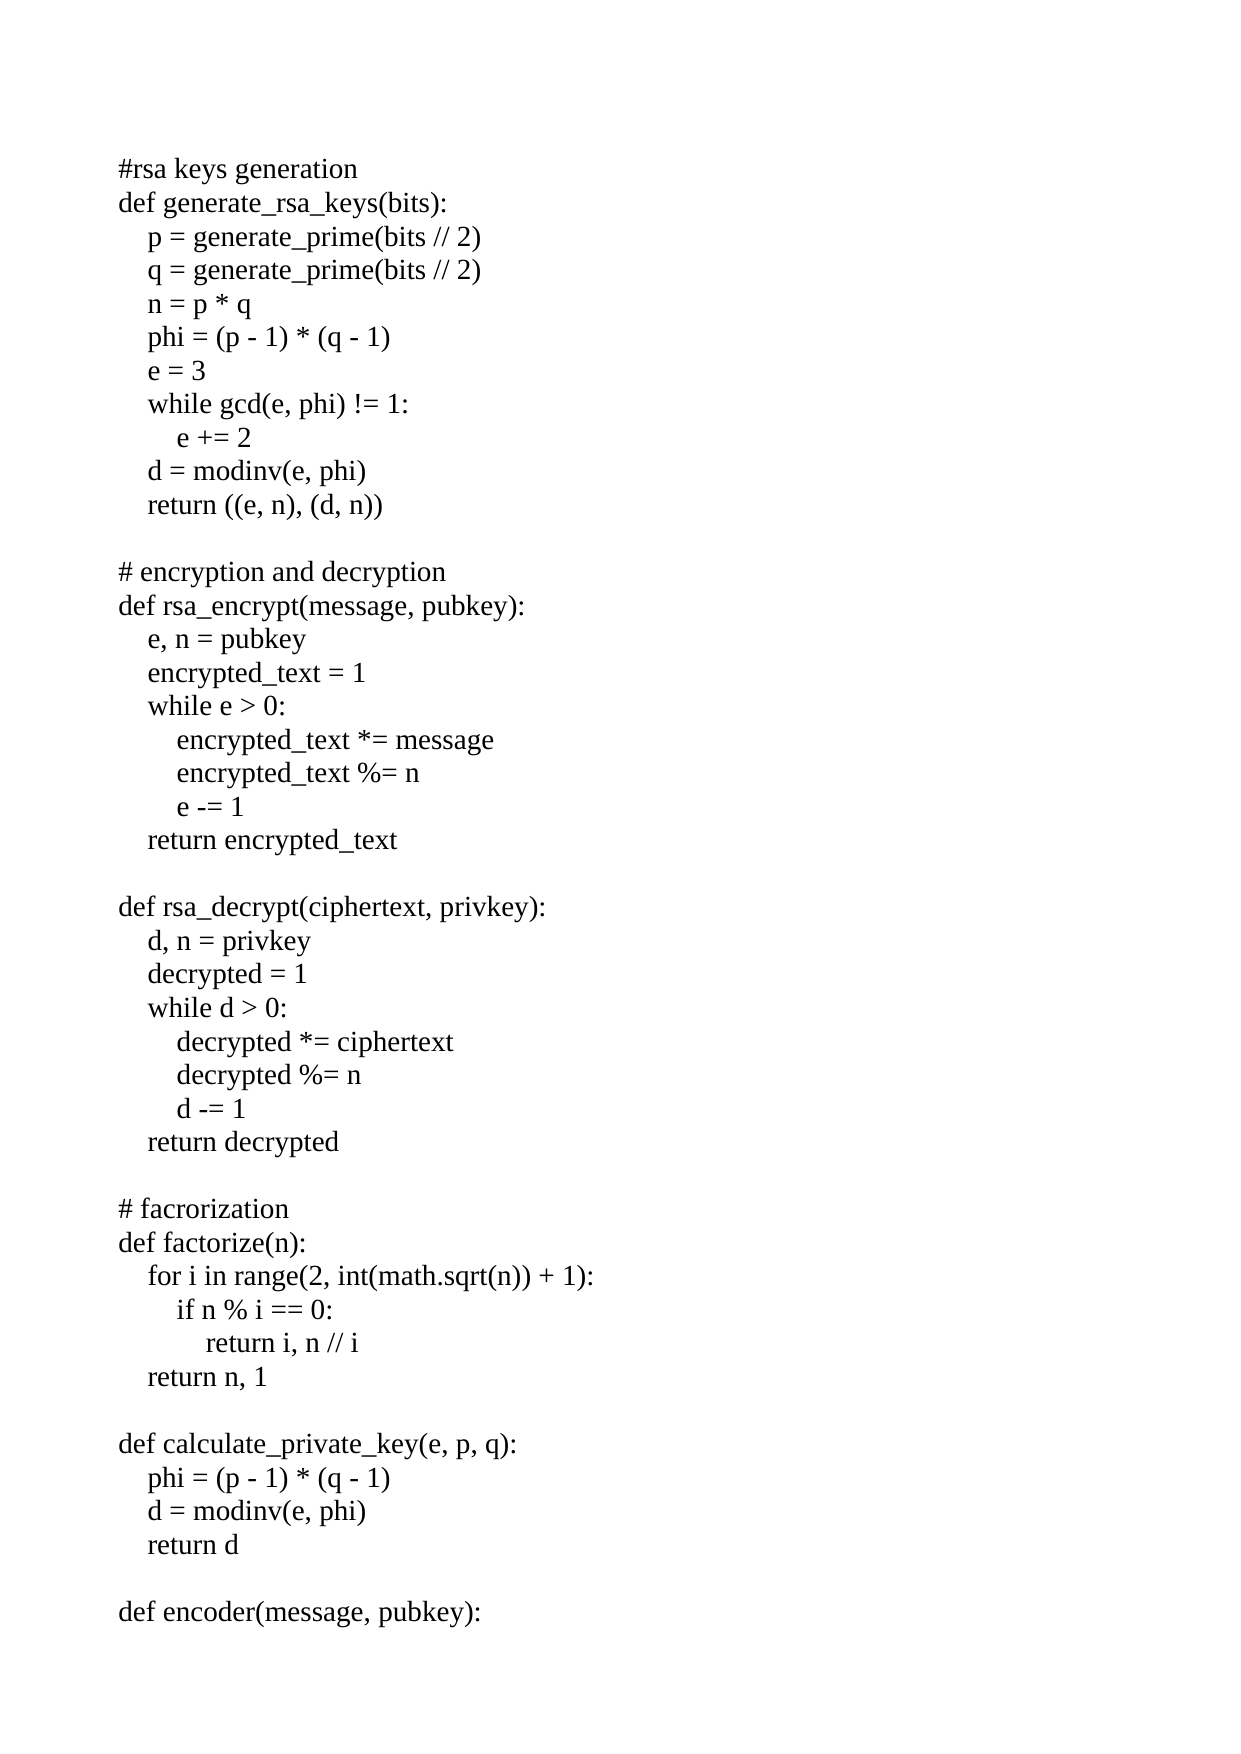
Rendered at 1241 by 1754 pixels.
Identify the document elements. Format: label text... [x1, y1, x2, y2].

text d = modinv(e, phi) [118, 453, 1122, 487]
text while e > 0: [118, 688, 1122, 722]
text n = p * q [118, 286, 1122, 319]
text encrypted_text *= message [118, 722, 1122, 755]
text return encrypted_text [118, 822, 1122, 856]
text while d > 0: [118, 990, 1122, 1024]
text return i, n // i [118, 1326, 1122, 1359]
text for i in range(2, int(math.sqrt(n)) + 1): [118, 1258, 1122, 1292]
text return ((e, n), (d, n)) [118, 487, 1122, 521]
text def factorize(n): [118, 1225, 1122, 1258]
text decrypted *= ciphertext [118, 1024, 1122, 1057]
text q = generate_prime(bits // 2) [118, 252, 1122, 286]
text while gcd(e, phi) != 1: [118, 386, 1122, 420]
text def rsa_encrypt(message, pubkey): [118, 588, 1122, 621]
text # encryption and decryption [118, 554, 1122, 588]
text if n % i == 0: [118, 1292, 1122, 1326]
text e, n = pubkey [118, 621, 1122, 655]
text phi = (p - 1) * (q - 1) [118, 1460, 1122, 1493]
text def generate_rsa_keys(bits): [118, 185, 1122, 219]
text #rsa keys generation [118, 152, 1122, 185]
text phi = (p - 1) * (q - 1) [118, 319, 1122, 353]
text decrypted = 1 [118, 957, 1122, 990]
text return decrypted [118, 1124, 1122, 1158]
text e -= 1 [118, 789, 1122, 822]
text d, n = privkey [118, 923, 1122, 957]
text e += 2 [118, 420, 1122, 453]
text e = 3 [118, 353, 1122, 386]
text def rsa_decrypt(ciphertext, privkey): [118, 889, 1122, 923]
text p = generate_prime(bits // 2) [118, 219, 1122, 252]
text encrypted_text = 1 [118, 655, 1122, 688]
text encrypted_text %= n [118, 755, 1122, 789]
text d = modinv(e, phi) [118, 1493, 1122, 1527]
text # facrorization [118, 1191, 1122, 1225]
text def encoder(message, pubkey): [118, 1594, 1122, 1627]
text def calculate_private_key(e, p, q): [118, 1426, 1122, 1460]
text decrypted %= n [118, 1057, 1122, 1091]
text return d [118, 1527, 1122, 1560]
text d -= 1 [118, 1091, 1122, 1124]
text return n, 1 [118, 1359, 1122, 1393]
